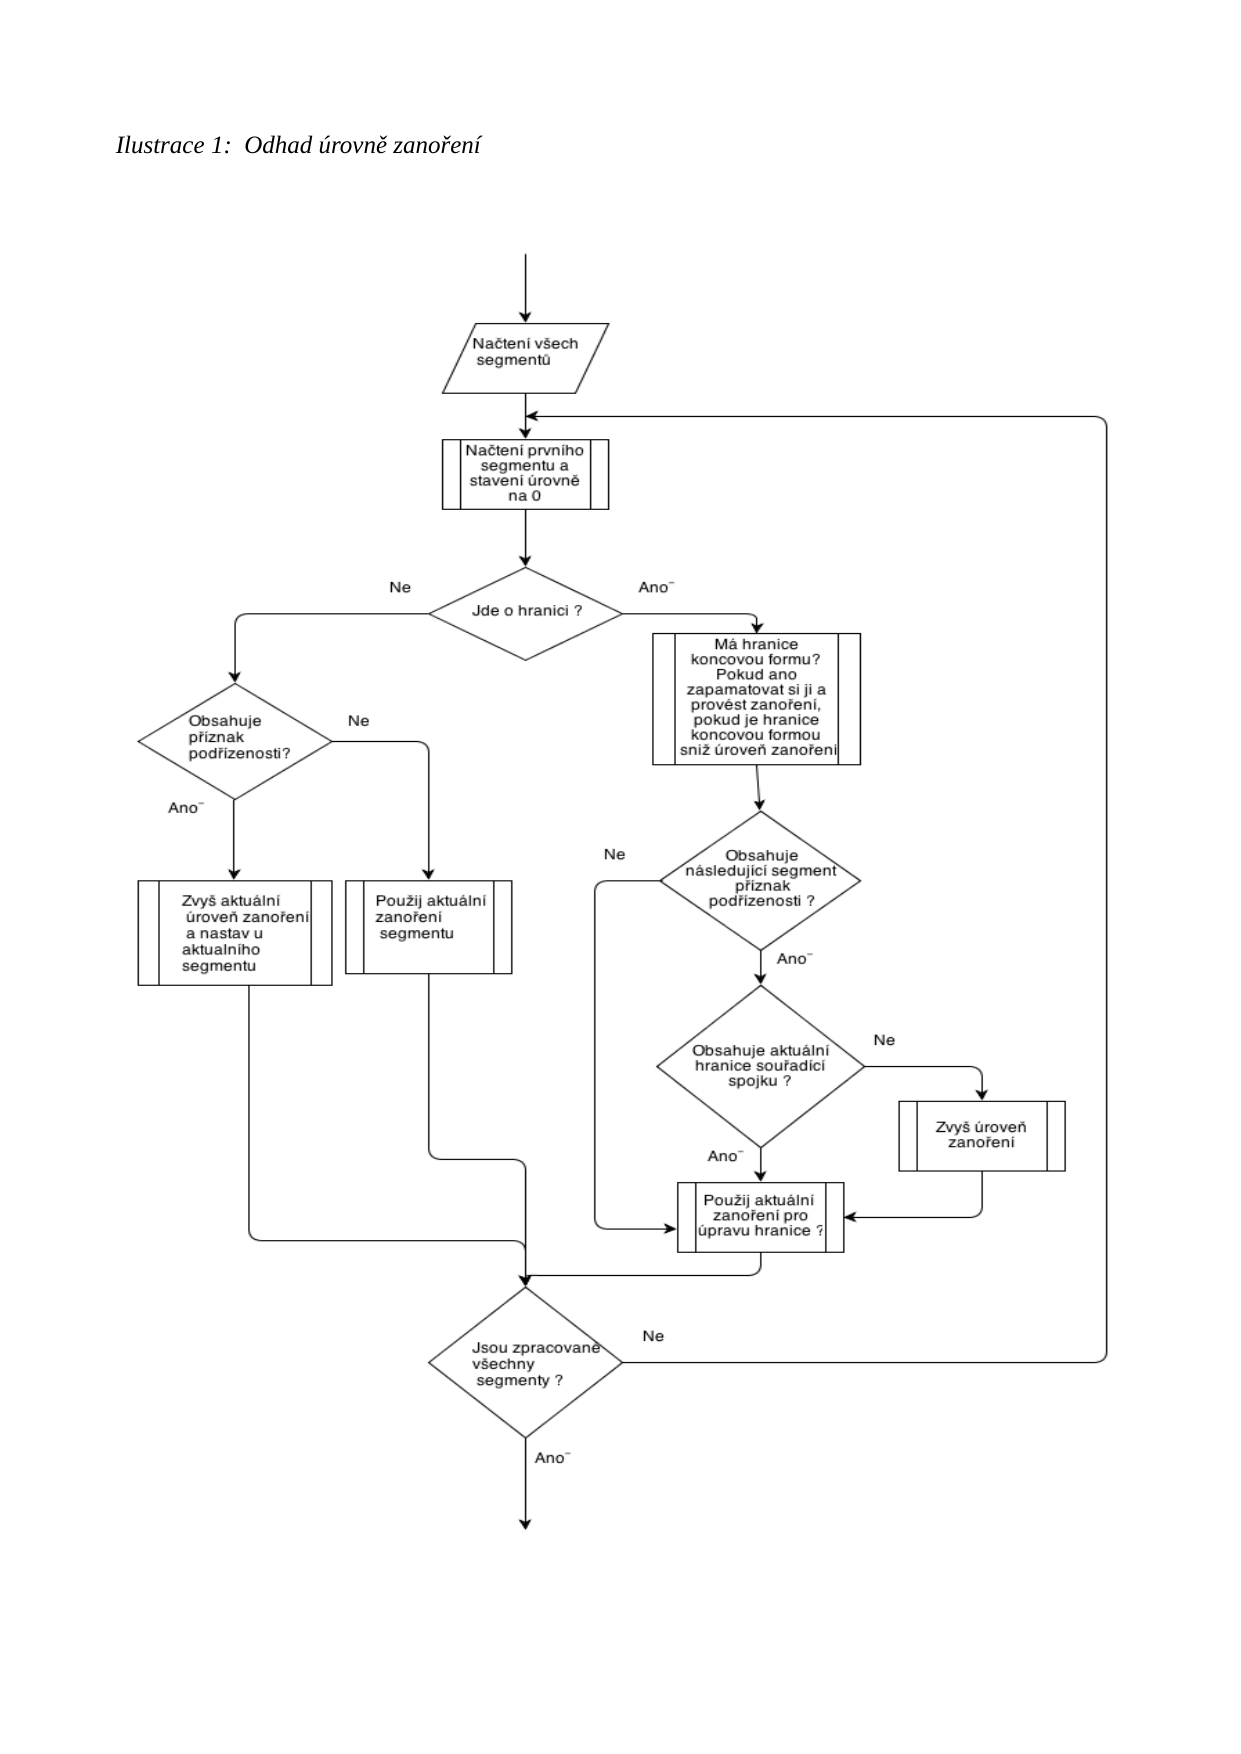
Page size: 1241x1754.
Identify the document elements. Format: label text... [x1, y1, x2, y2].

text Ilustrace 1: Odhad úrovně zanoření [116, 131, 1119, 159]
picture [135, 243, 1120, 1542]
